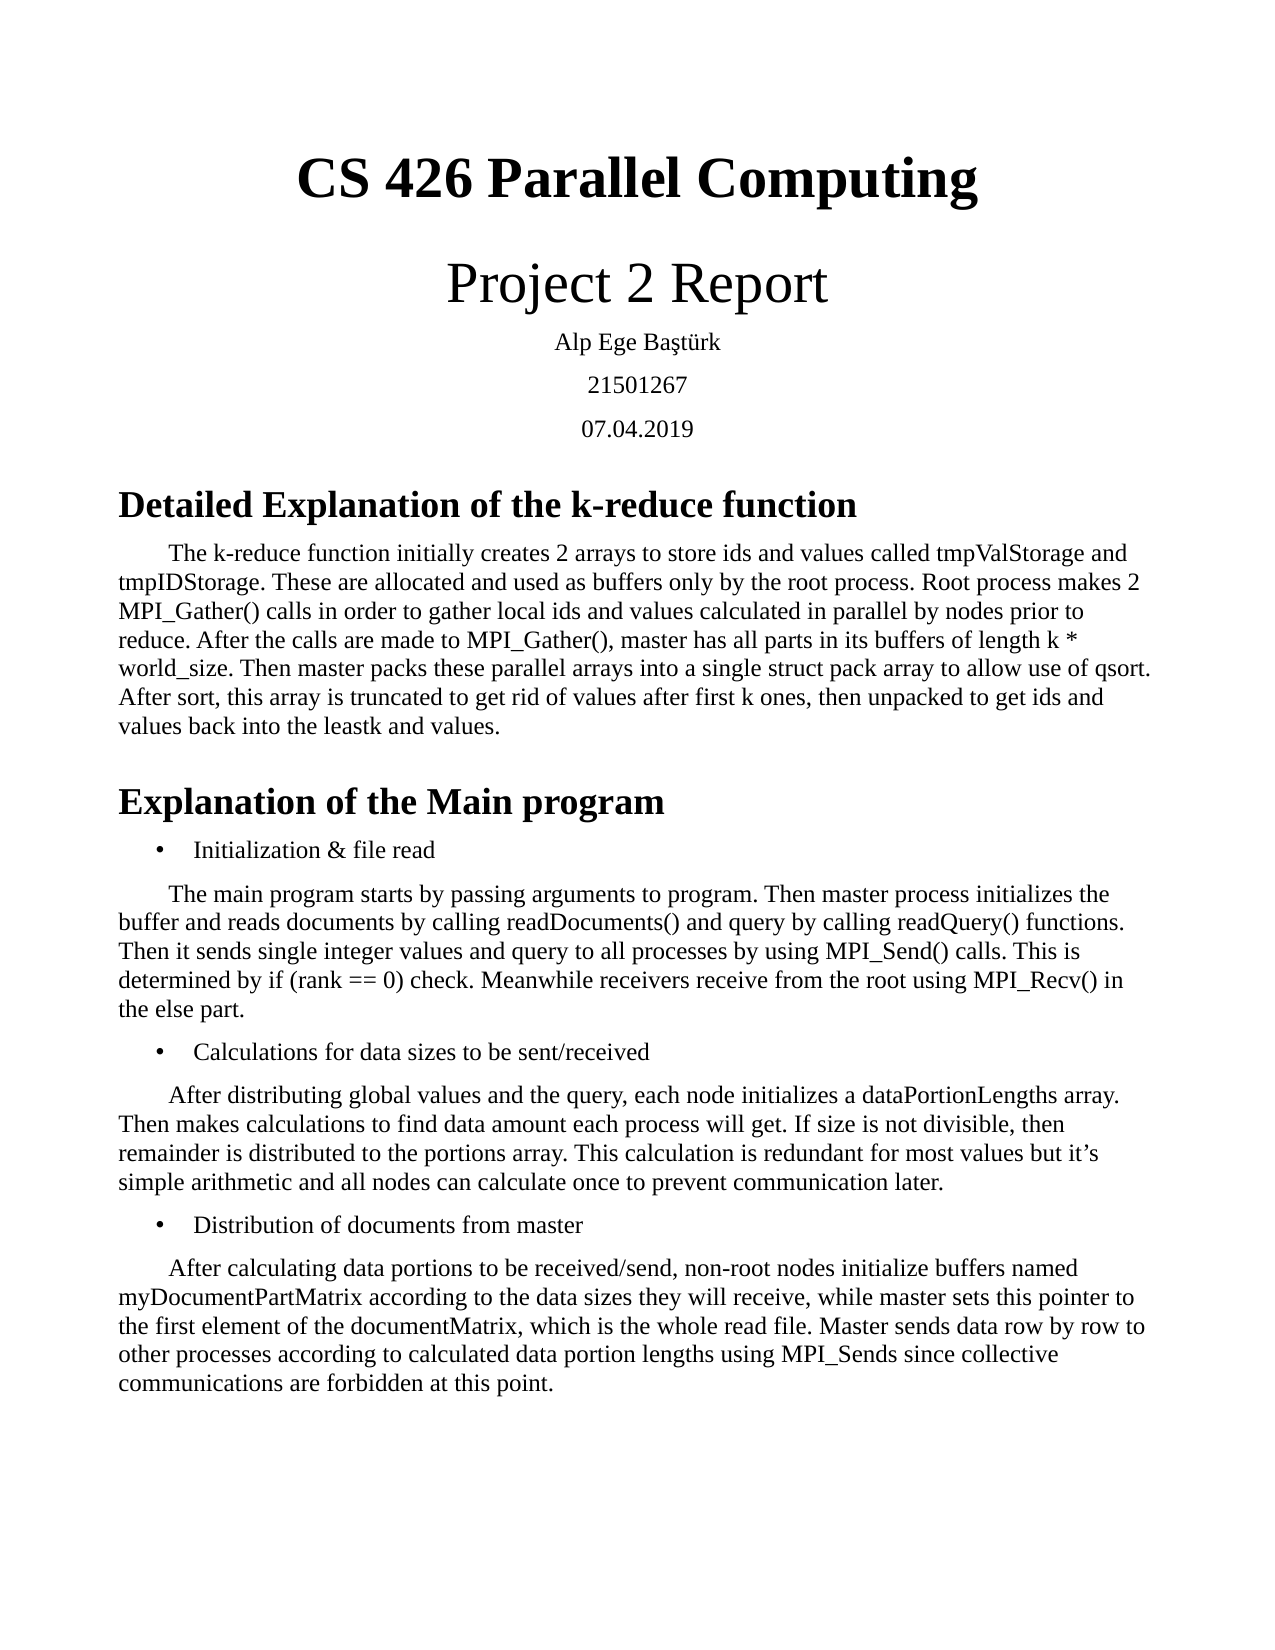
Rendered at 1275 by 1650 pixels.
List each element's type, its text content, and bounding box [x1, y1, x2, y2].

text After calculating data portions to be received/send, non-root nodes initialize buffers named myDocumentPartMatrix according to the data sizes they will receive, while master sets this pointer to the first element of the documentMatrix, which is the whole read file. Master sends data row by row to other processes according to calculated data portion lengths using MPI_Sends since collective communications are forbidden at this point. [118, 1253, 1157, 1397]
text The k-reduce function initially creates 2 arrays to store ids and values called tmpValStorage and tmpIDStorage. These are allocated and used as buffers only by the root process. Root process makes 2 MPI_Gather() calls in order to gather local ids and values calculated in parallel by nodes prior to reduce. After the calls are made to MPI_Gather(), master has all parts in its buffers of length k * world_size. Then master packs these parallel arrays into a single struct pack array to allow use of qsort. After sort, this array is truncated to get rid of values after first k ones, then unpacked to get ids and values back into the leastk and values. [118, 538, 1157, 740]
text Alp Ege Baştürk [118, 327, 1157, 356]
list Distribution of documents from master [156, 1210, 1157, 1239]
text 07.04.2019 [118, 414, 1157, 443]
title Project 2 Report [118, 248, 1157, 315]
text 21501267 [118, 371, 1157, 399]
title CS 426 Parallel Computing [118, 143, 1157, 210]
text The main program starts by passing arguments to program. Then master process initializes the buffer and reads documents by calling readDocuments() and query by calling readQuery() functions. Then it sends single integer values and query to all processes by using MPI_Send() calls. This is determined by if (rank == 0) check. Meanwhile receivers receive from the root using MPI_Recv() in the else part. [118, 879, 1157, 1022]
subtitle Detailed Explanation of the k-reduce function [118, 482, 1157, 526]
list Initialization & file read [156, 835, 1157, 864]
subtitle Explanation of the Main program [118, 779, 1157, 823]
list Calculations for data sizes to be sent/received [156, 1037, 1157, 1066]
text After distributing global values and the query, each node initializes a dataPortionLengths array. Then makes calculations to find data amount each process will get. If size is not divisible, then remainder is distributed to the portions array. This calculation is redundant for most values but it’s simple arithmetic and all nodes can calculate once to prevent communication later. [118, 1080, 1157, 1195]
